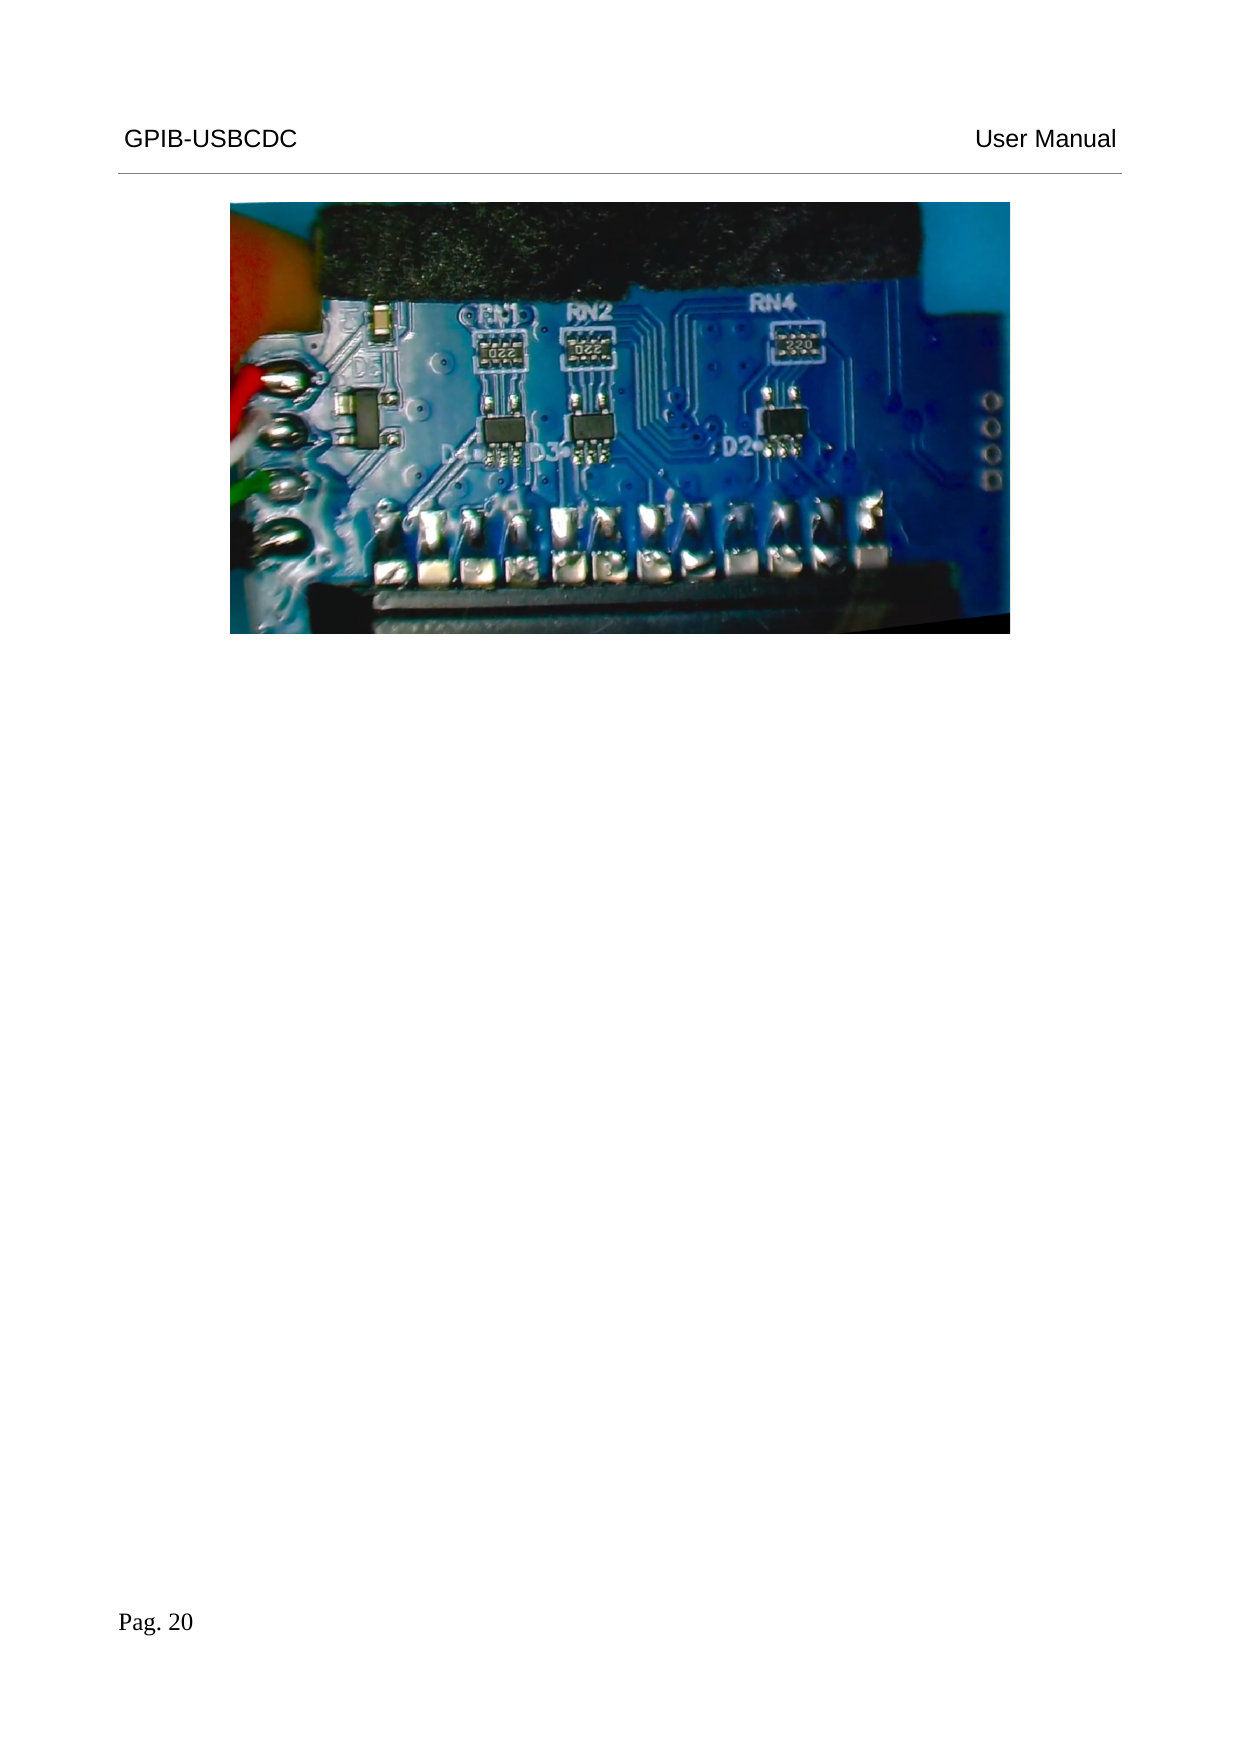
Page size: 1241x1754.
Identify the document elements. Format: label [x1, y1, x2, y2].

picture [230, 202, 1011, 634]
